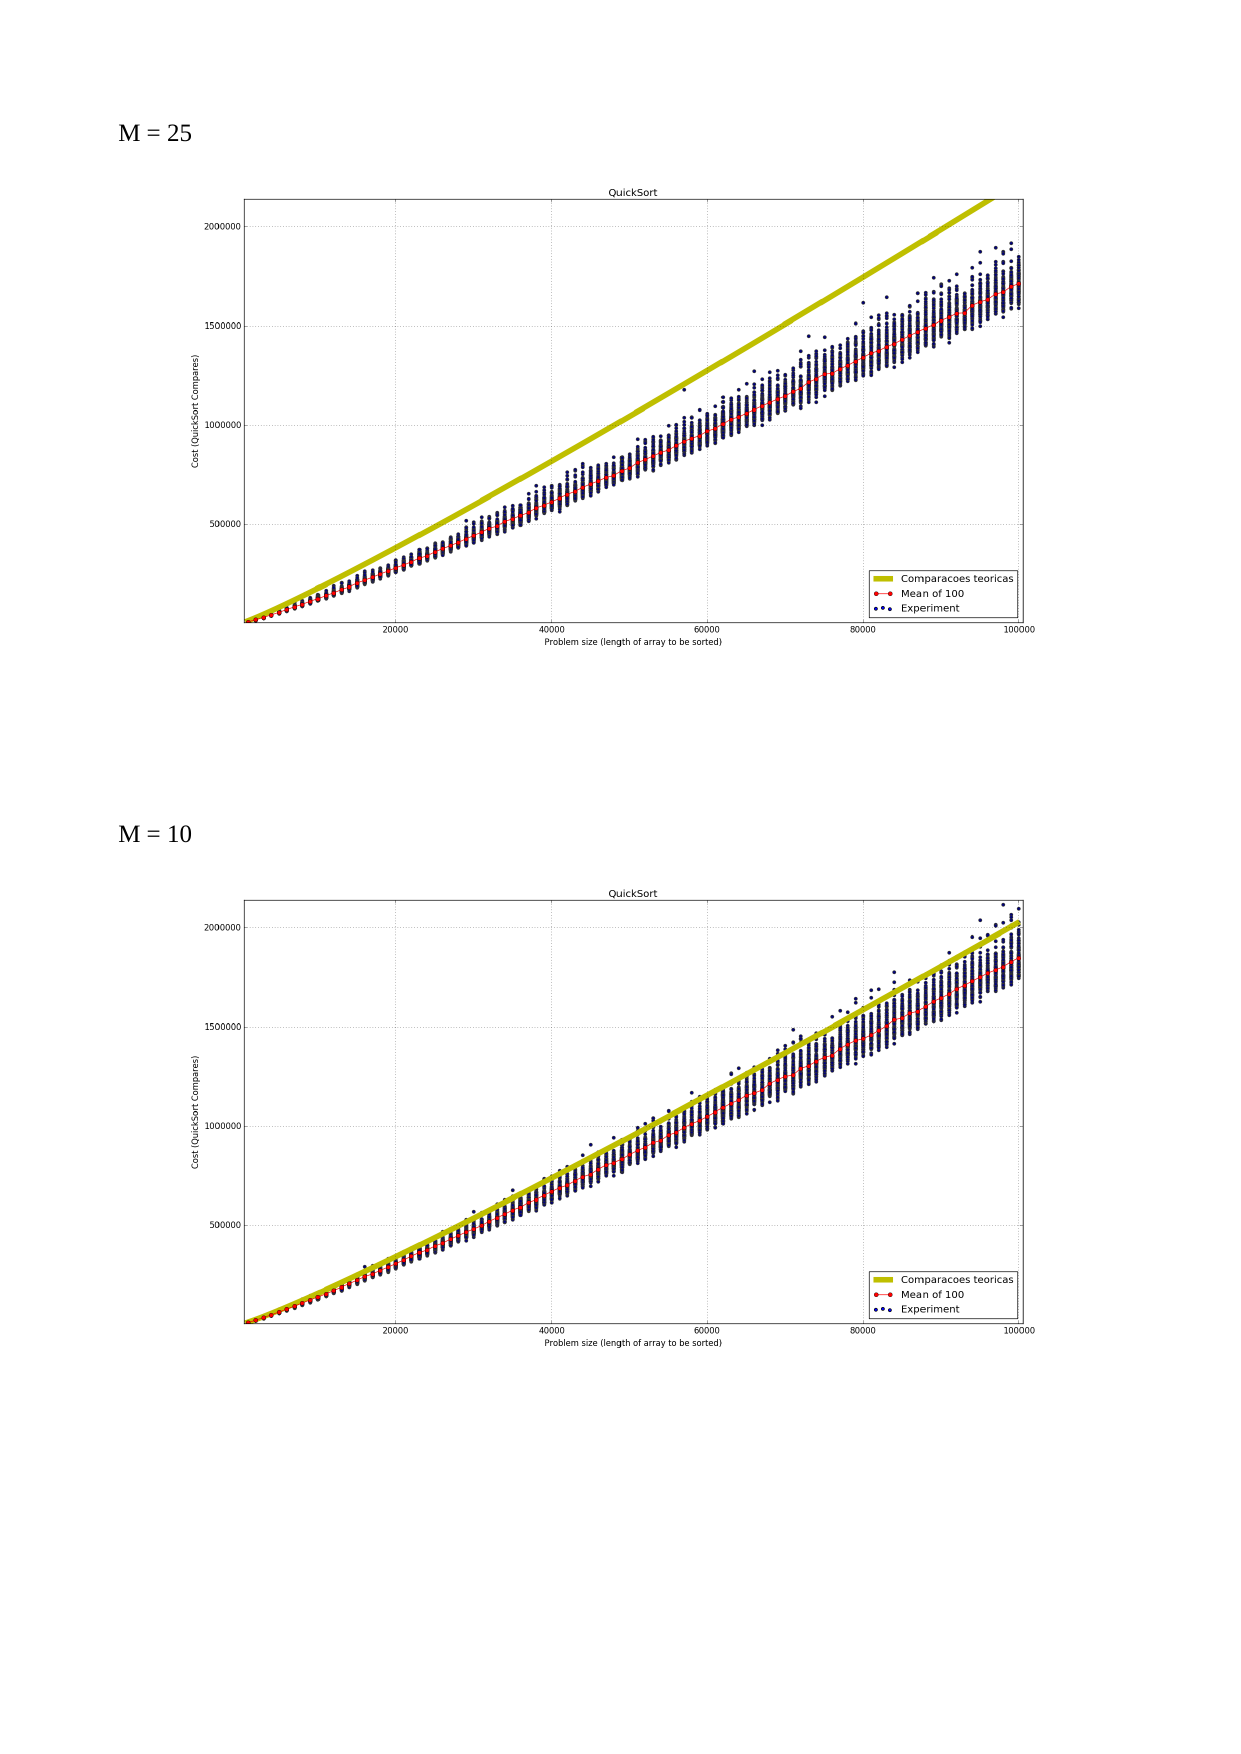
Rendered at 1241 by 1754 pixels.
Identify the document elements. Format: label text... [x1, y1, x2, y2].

text M = 25 [118, 118, 1122, 146]
text M = 10 [118, 819, 1122, 847]
picture [118, 847, 1123, 1376]
picture [118, 146, 1123, 675]
